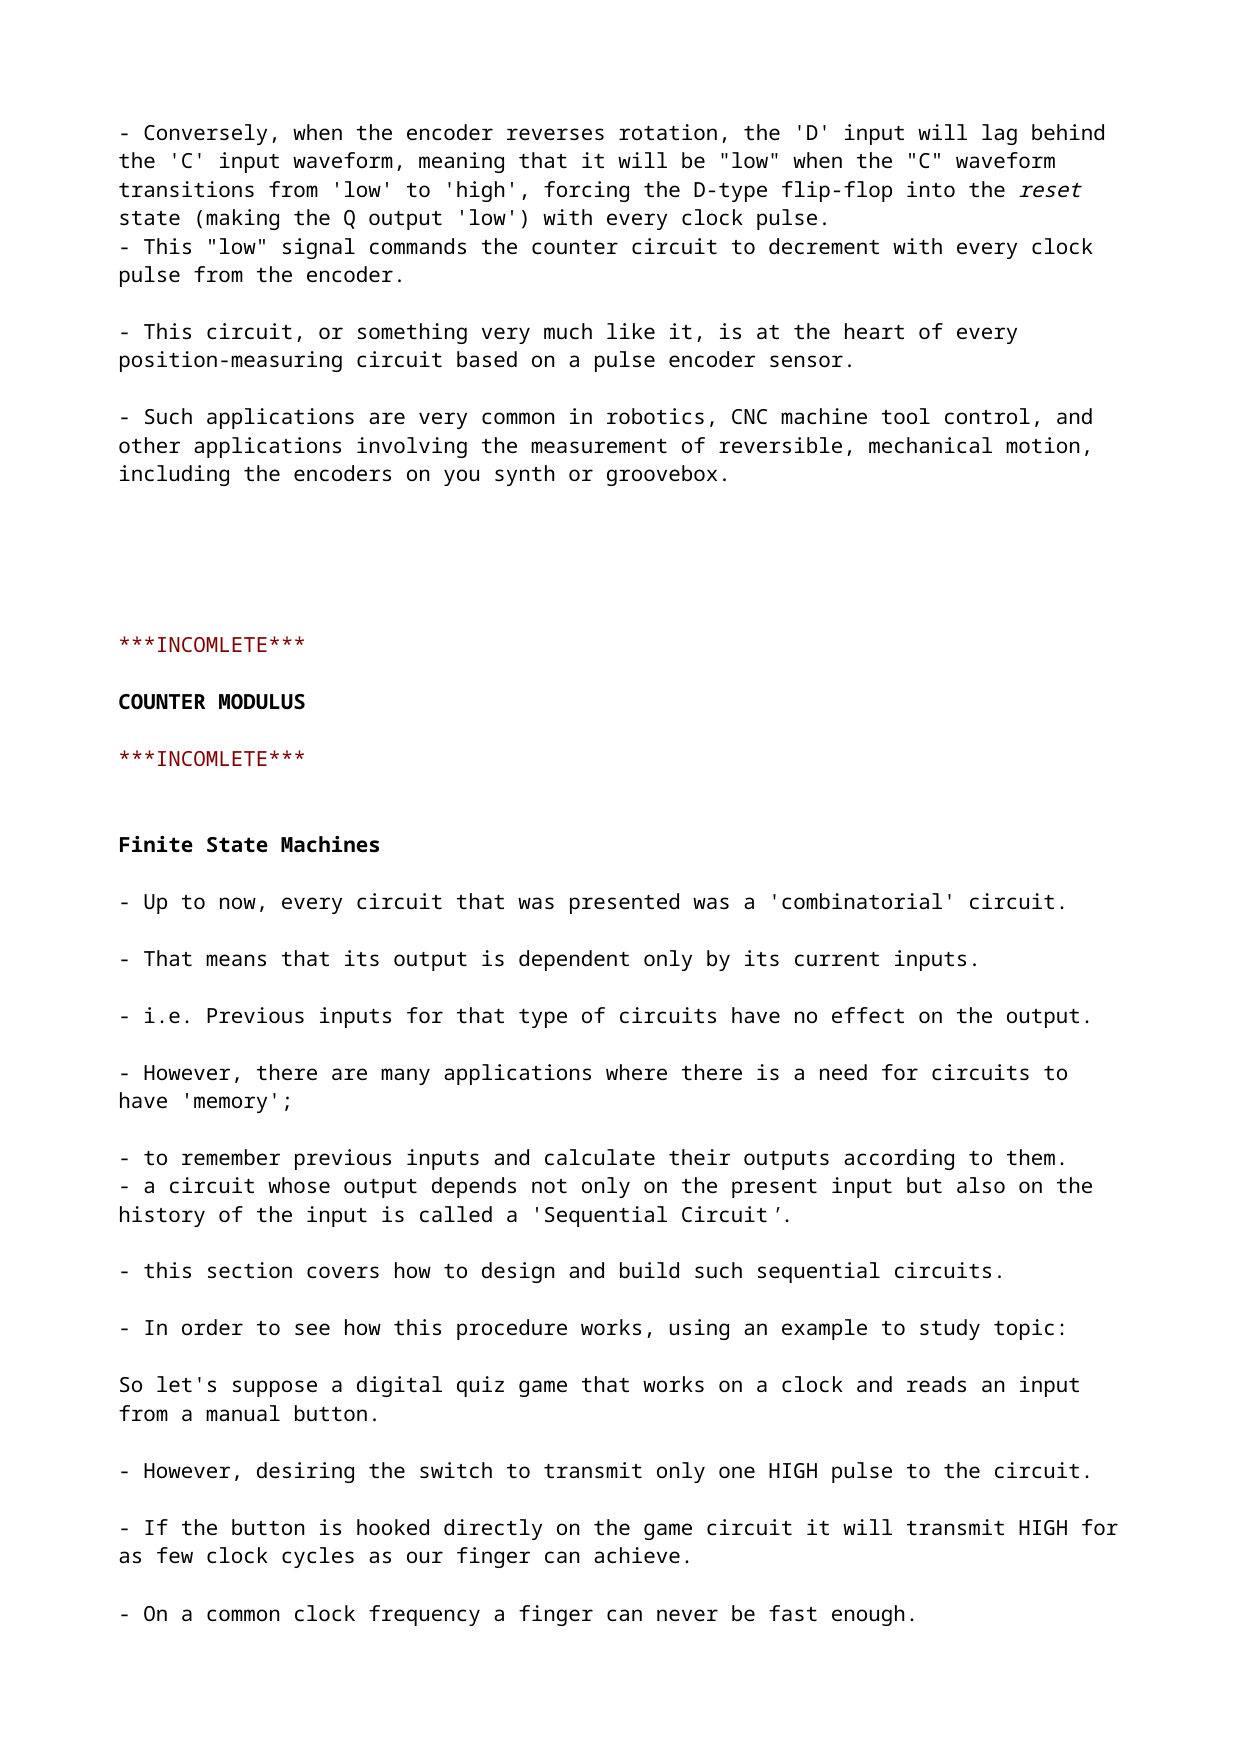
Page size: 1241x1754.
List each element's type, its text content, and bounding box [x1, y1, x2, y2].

subtitle Finite State Machines [118, 830, 1122, 858]
text - Up to now, every circuit that was presented was a 'combinatorial' circuit. [118, 887, 1122, 915]
text - This "low" signal commands the counter circuit to decrement with every clock pulse from the encoder. [118, 232, 1122, 289]
text ***INCOMLETE*** [118, 630, 1122, 658]
text ***INCOMLETE*** [118, 744, 1122, 772]
text So let's suppose a digital quiz game that works on a clock and reads an input from a manual button. [118, 1370, 1122, 1427]
text - a circuit whose output depends not only on the present input but also on the history of the input is called a 'Sequential Circuit'. [118, 1171, 1122, 1228]
text - In order to see how this procedure works, using an example to study topic: [118, 1313, 1122, 1342]
text - On a common clock frequency a finger can never be fast enough. [118, 1599, 1122, 1627]
text - this section covers how to design and build such sequential circuits. [118, 1257, 1122, 1285]
text - Such applications are very common in robotics, CNC machine tool control, and other applications involving the measurement of reversible, mechanical motion, including the encoders on you synth or groovebox. [118, 402, 1122, 488]
text - That means that its output is dependent only by its current inputs. [118, 944, 1122, 972]
text - This circuit, or something very much like it, is at the heart of every position-measuring circuit based on a pulse encoder sensor. [118, 317, 1122, 374]
text - i.e. Previous inputs for that type of circuits have no effect on the output. [118, 1001, 1122, 1029]
text - However, there are many applications where there is a need for circuits to have 'memory'; [118, 1058, 1122, 1114]
text - Conversely, when the encoder reverses rotation, the 'D' input will lag behind the 'C' input waveform, meaning that it will be "low" when the "C" waveform transitions from 'low' to 'high', forcing the D-type flip-flop into the reset state (making the Q output 'low') with every clock pulse. [118, 118, 1122, 232]
subtitle COUNTER MODULUS [118, 687, 1122, 715]
text - If the button is hooked directly on the game circuit it will transmit HIGH for as few clock cycles as our finger can achieve. [118, 1513, 1122, 1569]
text - However, desiring the switch to transmit only one HIGH pulse to the circuit. [118, 1456, 1122, 1484]
text - to remember previous inputs and calculate their outputs according to them. [118, 1143, 1122, 1171]
